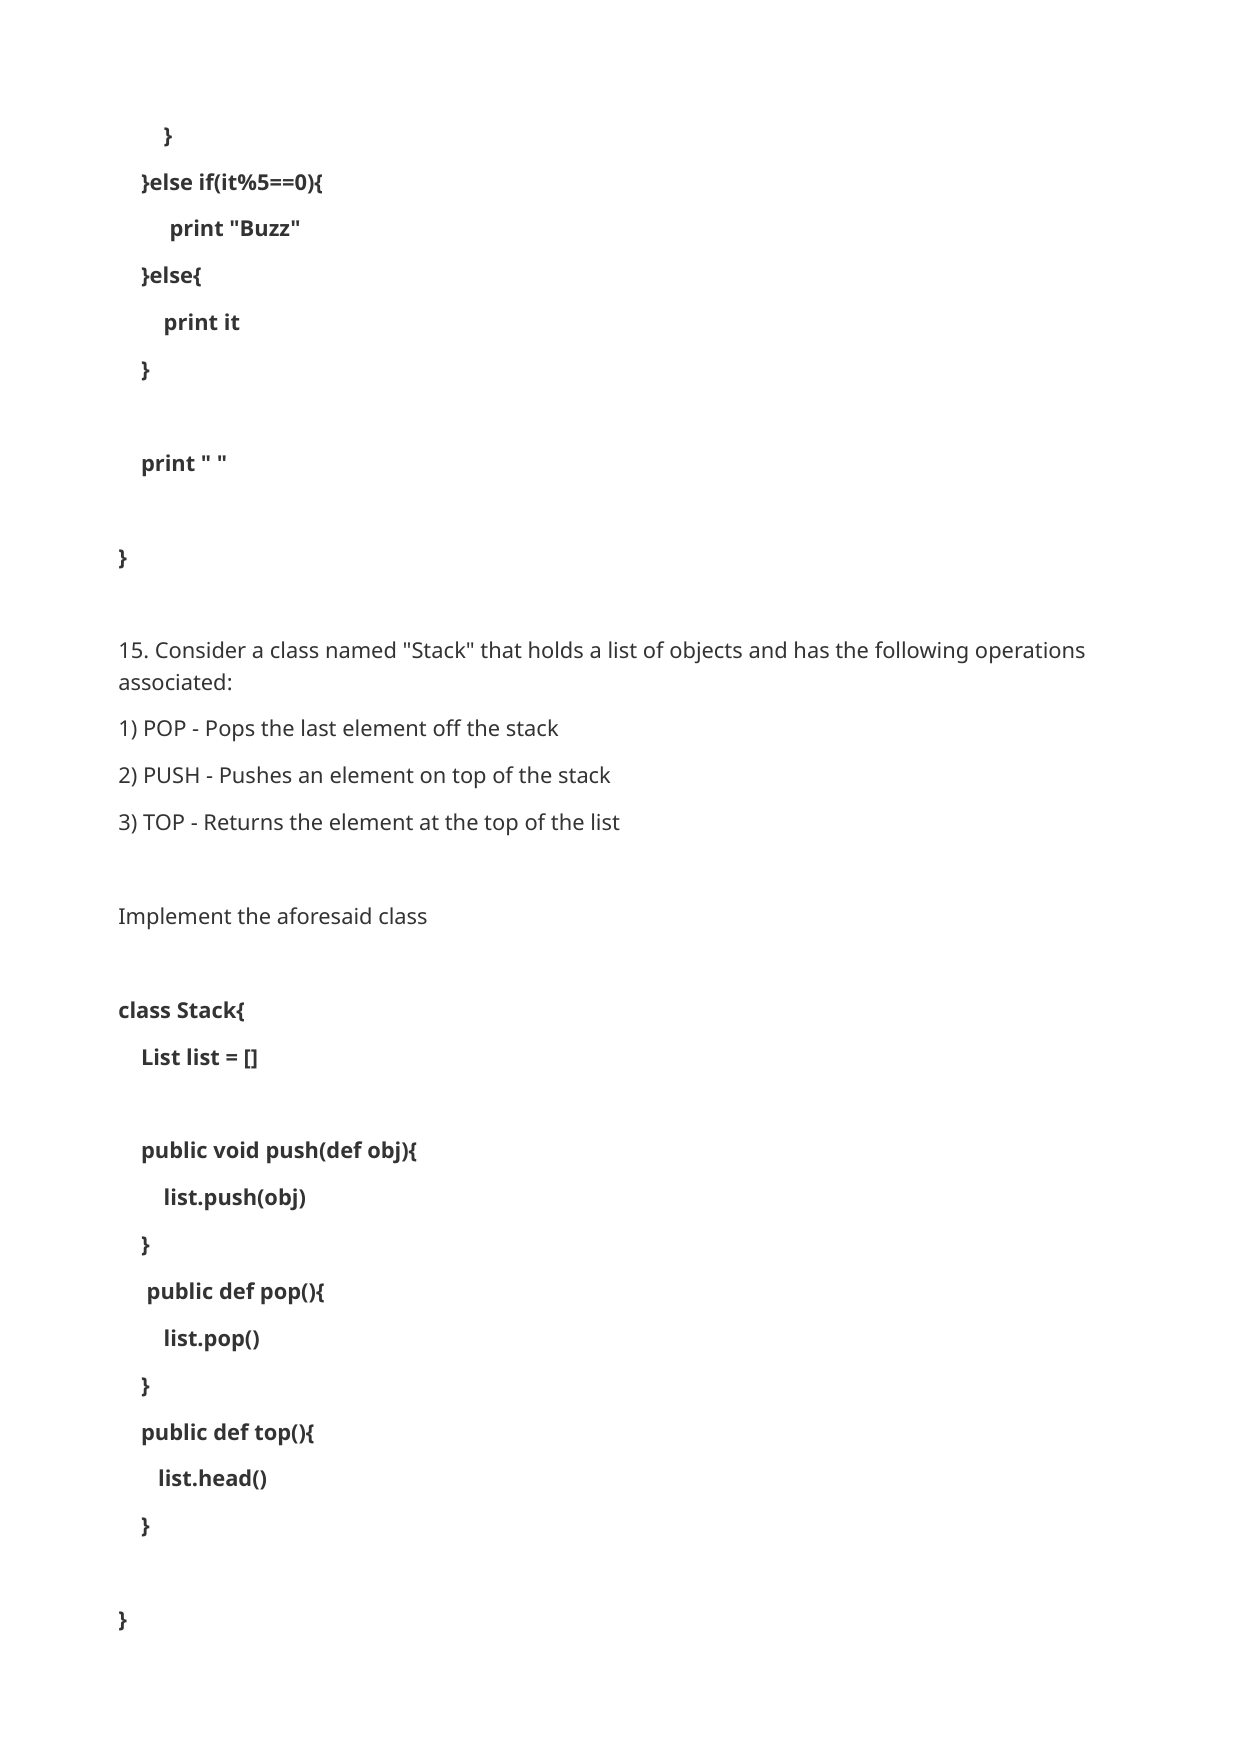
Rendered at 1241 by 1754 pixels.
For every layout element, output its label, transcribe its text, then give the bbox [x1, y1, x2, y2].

text print it [118, 306, 1122, 337]
text Implement the aforesaid class [118, 899, 1122, 931]
text list.push(obj) [118, 1181, 1122, 1212]
text }else if(it%5==0){ [118, 165, 1122, 196]
text 1) POP - Pops the last element off the stack [118, 712, 1122, 743]
text } [118, 1227, 1122, 1259]
text List list = [] [118, 1040, 1122, 1071]
text print "Buzz" [118, 212, 1122, 243]
text } [118, 540, 1122, 571]
text } [118, 1368, 1122, 1399]
text 3) TOP - Returns the element at the top of the list [118, 806, 1122, 837]
text 2) PUSH - Pushes an element on top of the stack [118, 759, 1122, 790]
text list.head() [118, 1462, 1122, 1493]
text } [118, 352, 1122, 384]
text 15. Consider a class named "Stack" that holds a list of objects and has the following operations associated: [118, 634, 1122, 696]
text public def top(){ [118, 1415, 1122, 1446]
text public def pop(){ [118, 1274, 1122, 1306]
text class Stack{ [118, 993, 1122, 1024]
text } [118, 1509, 1122, 1540]
text } [118, 1602, 1122, 1634]
text public void push(def obj){ [118, 1134, 1122, 1165]
text print " " [118, 446, 1122, 477]
text list.pop() [118, 1321, 1122, 1352]
text } [118, 118, 1122, 149]
text }else{ [118, 259, 1122, 290]
